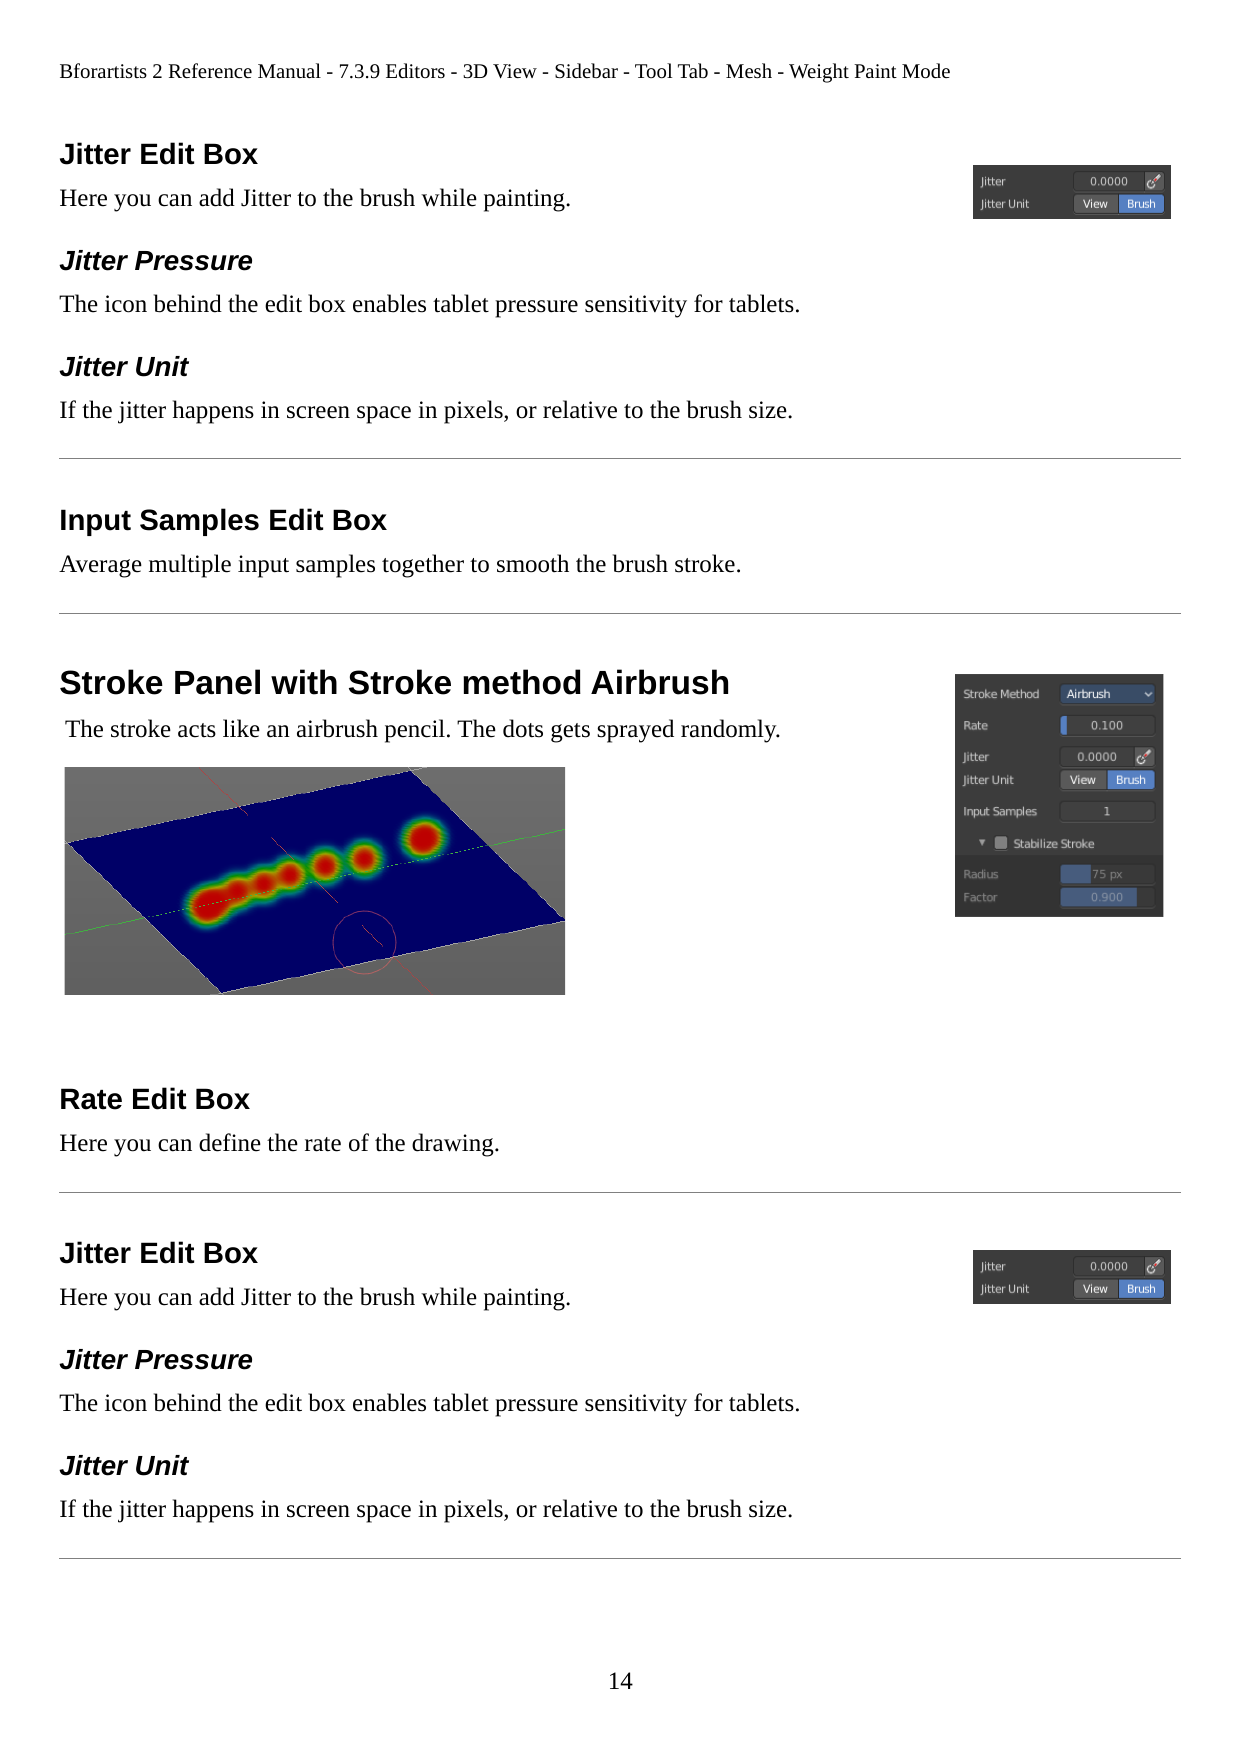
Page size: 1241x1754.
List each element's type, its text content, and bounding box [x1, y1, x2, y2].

text The icon behind the edit box enables tablet pressure sensitivity for tablets. [59, 289, 1181, 318]
subtitle Input Samples Edit Box [59, 503, 1181, 536]
subtitle Jitter Pressure [59, 244, 1181, 276]
text Here you can add Jitter to the brush while painting. [59, 1282, 1181, 1311]
text Here you can define the rate of the drawing. [59, 1128, 1181, 1157]
subtitle Rate Edit Box [59, 1082, 1181, 1116]
text The icon behind the edit box enables tablet pressure sensitivity for tablets. [59, 1388, 1181, 1417]
picture [955, 674, 1164, 917]
picture [973, 165, 1171, 219]
text If the jitter happens in screen space in pixels, or relative to the brush size. [59, 1494, 1181, 1523]
subtitle Jitter Pressure [59, 1344, 1181, 1376]
subtitle Jitter Edit Box [59, 1236, 1181, 1269]
picture [973, 1250, 1171, 1304]
text If the jitter happens in screen space in pixels, or relative to the brush size. [59, 395, 1181, 423]
text Average multiple input samples together to smooth the brush stroke. [59, 549, 1181, 578]
subtitle Jitter Unit [59, 350, 1181, 382]
picture [64, 767, 566, 995]
text The stroke acts like an airbrush pencil. The dots gets sprayed randomly. [59, 714, 955, 743]
subtitle Jitter Edit Box [59, 137, 1181, 170]
text Here you can add Jitter to the brush while painting. [59, 183, 973, 212]
subtitle Stroke Panel with Stroke method Airbrush [59, 663, 1181, 702]
subtitle Jitter Unit [59, 1449, 1181, 1481]
